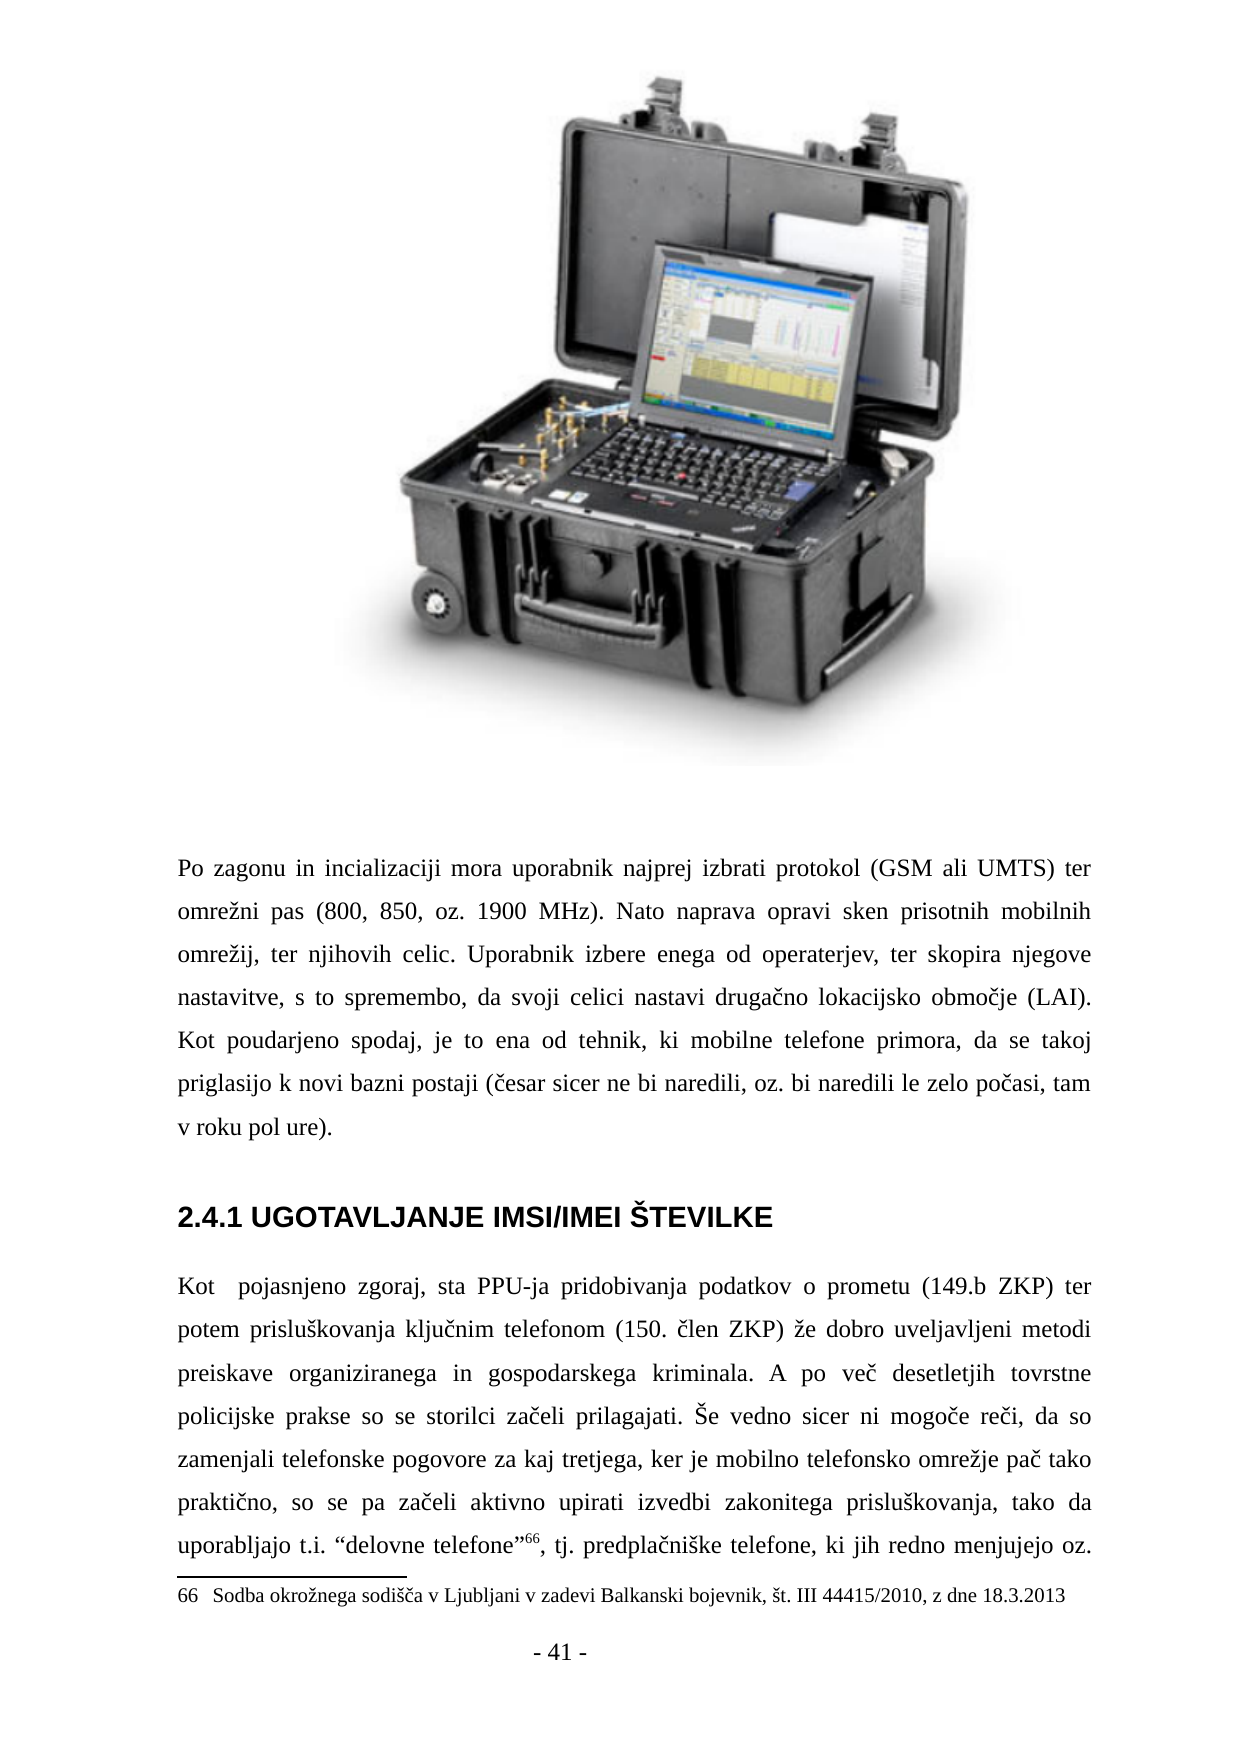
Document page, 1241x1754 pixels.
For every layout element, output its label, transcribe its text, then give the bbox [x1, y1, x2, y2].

text Sodba okrožnega sodišča v Ljubljani v zadevi Balkanski bojevnik, št. III 44415/2010, z dne 18.3.2013 [177, 1583, 1093, 1607]
subtitle 2.4.1 Ugotavljanje IMSI/IMEI številke [177, 1200, 1093, 1233]
text Po zagonu in incializaciji mora uporabnik najprej izbrati protokol (GSM ali UMTS) ter omrežni pas (800, 850, oz. 1900 MHz). Nato naprava opravi sken prisotnih mobilnih omrežij, ter njihovih celic. Uporabnik izbere enega od operaterjev, ter skopira njegove nastavitve, s to spremembo, da svoji celici nastavi drugačno lokacijsko območje (LAI). Kot poudarjeno spodaj, je to ena od tehnik, ki mobilne telefone primora, da se takoj priglasijo k novi bazni postaji (česar sicer ne bi naredili, oz. bi naredili le zelo počasi, tam v roku pol ure). [177, 853, 1093, 1140]
text Kot pojasnjeno zgoraj, sta PPU-ja pridobivanja podatkov o prometu (149.b ZKP) ter potem prisluškovanja ključnim telefonom (150. člen ZKP) že dobro uveljavljeni metodi preiskave organiziranega in gospodarskega kriminala. A po več desetletjih tovrstne policijske prakse so se storilci začeli prilagajati. Še vedno sicer ni mogoče reči, da so zamenjali telefonske pogovore za kaj tretjega, ker je mobilno telefonsko omrežje pač tako praktično, so se pa začeli aktivno upirati izvedbi zakonitega prisluškovanja, tako da uporabljajo t.i. “delovne telefone”, tj. predplačniške telefone, ki jih redno menjujejo oz. [177, 1271, 1093, 1559]
picture [333, 59, 1026, 766]
